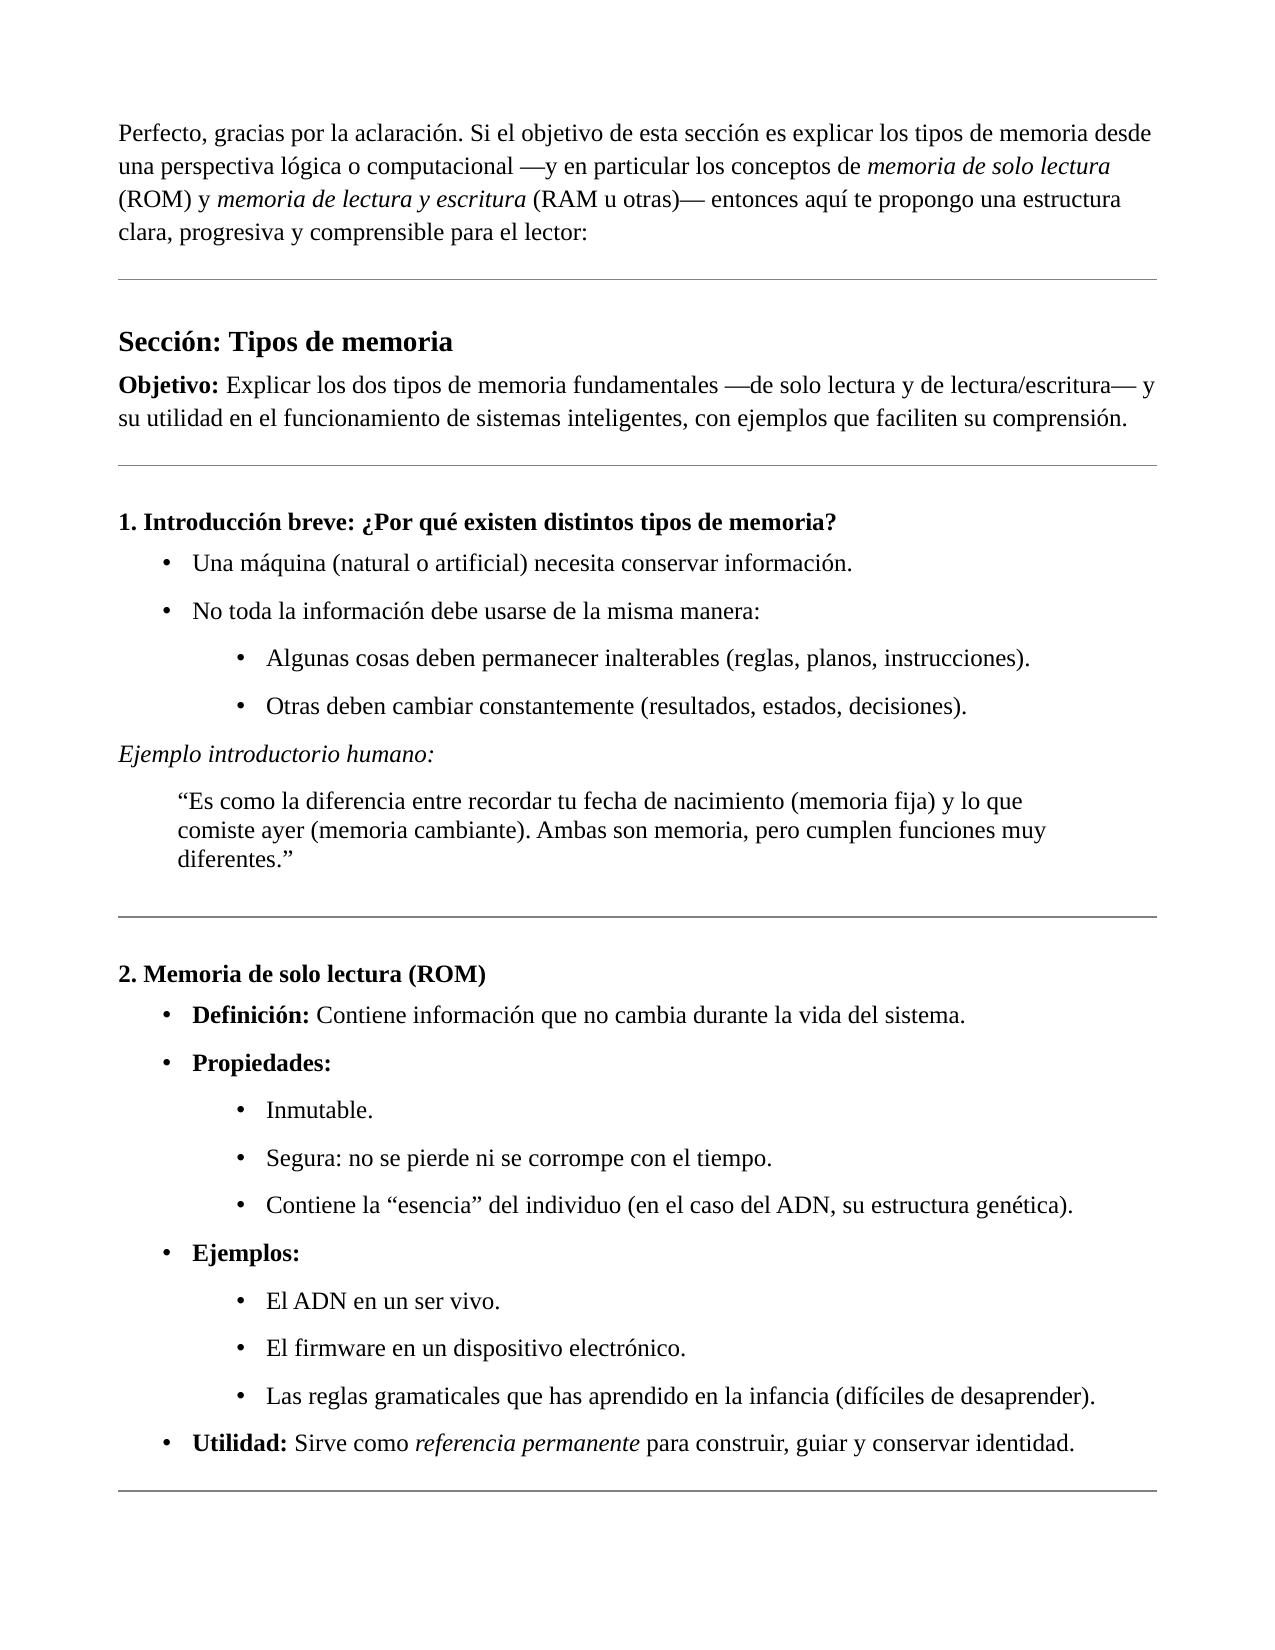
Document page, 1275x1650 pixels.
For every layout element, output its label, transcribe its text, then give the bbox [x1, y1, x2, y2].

list No toda la información debe usarse de la misma manera: [162, 596, 1157, 625]
list El ADN en un ser vivo. [236, 1286, 1157, 1314]
subtitle Sección: Tipos de memoria [118, 324, 1157, 357]
text Objetivo: Explicar los dos tipos de memoria fundamentales —de solo lectura y de lectura/escritura— y su utilidad en el funcionamiento de sistemas inteligentes, con ejemplos que faciliten su comprensión. [118, 370, 1157, 431]
list Contiene la “esencia” del individuo (en el caso del ADN, su estructura genética). [236, 1191, 1157, 1219]
list Propiedades: [162, 1048, 1157, 1076]
text Ejemplo introductorio humano: [118, 739, 1157, 767]
list Inmutable. [236, 1095, 1157, 1124]
list Las reglas gramaticales que has aprendido en la infancia (difíciles de desaprender). [236, 1381, 1157, 1410]
list Definición: Contiene información que no cambia durante la vida del sistema. [162, 1000, 1157, 1029]
list El firmware en un dispositivo electrónico. [236, 1333, 1157, 1362]
list Ejemplos: [162, 1238, 1157, 1267]
list Una máquina (natural o artificial) necesita conservar información. [162, 548, 1157, 577]
text “Es como la diferencia entre recordar tu fecha de nacimiento (memoria fija) y lo que comiste ayer (memoria cambiante). Ambas son memoria, pero cumplen funciones muy diferentes.” [177, 786, 1098, 873]
list Utilidad: Sirve como referencia permanente para construir, guiar y conservar identidad. [162, 1428, 1157, 1457]
list Otras deben cambiar constantemente (resultados, estados, decisiones). [236, 691, 1157, 720]
list Algunas cosas deben permanecer inalterables (reglas, planos, instrucciones). [236, 643, 1157, 672]
text Perfecto, gracias por la aclaración. Si el objetivo de esta sección es explicar los tipos de memoria desde una perspectiva lógica o computacional —y en particular los conceptos de memoria de solo lectura (ROM) y memoria de lectura y escritura (RAM u otras)— entonces aquí te propongo una estructura clara, progresiva y comprensible para el lector: [118, 118, 1157, 246]
list Segura: no se pierde ni se corrompe con el tiempo. [236, 1143, 1157, 1172]
subtitle 2. Memoria de solo lectura (ROM) [118, 959, 1157, 988]
subtitle 1. Introducción breve: ¿Por qué existen distintos tipos de memoria? [118, 507, 1157, 536]
